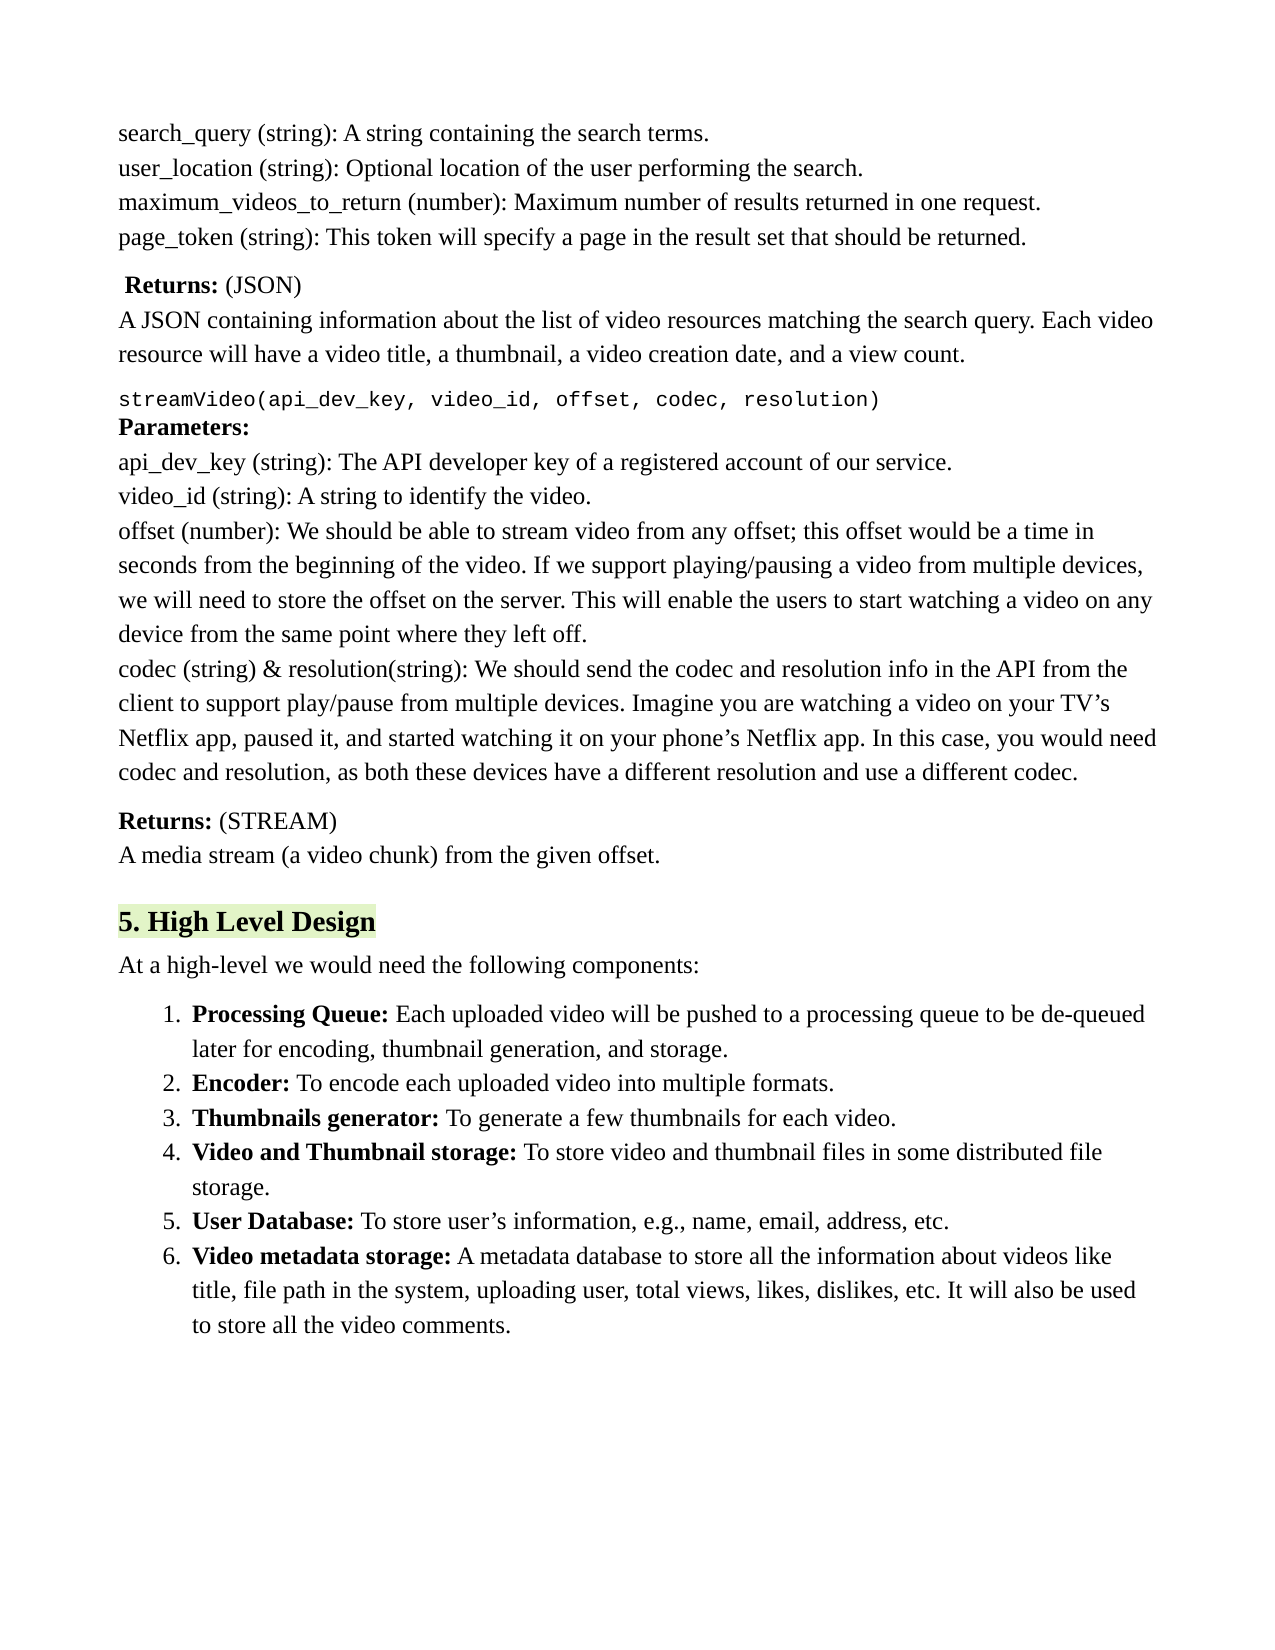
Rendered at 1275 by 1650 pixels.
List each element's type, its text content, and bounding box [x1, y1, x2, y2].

text search_query (string): A string containing the search terms. user_location (string): Optional location of the user performing the search. maximum_videos_to_return (number): Maximum number of results returned in one request. page_token (string): This token will specify a page in the result set that should be returned. [118, 118, 1157, 250]
list Processing Queue: Each uploaded video will be pushed to a processing queue to be de-queued later for encoding, thumbnail generation, and storage. [162, 999, 1157, 1063]
list Encoder: To encode each uploaded video into multiple formats. [162, 1068, 1157, 1097]
text streamVideo(api_dev_key, video_id, offset, codec, resolution) [118, 389, 1157, 412]
text At a high-level we would need the following components: [118, 950, 1157, 979]
text Returns: (JSON) A JSON containing information about the list of video resources matching the search query. Each video resource will have a video title, a thumbnail, a video creation date, and a view count. [118, 271, 1157, 368]
list User Database: To store user’s information, e.g., name, email, address, etc. [162, 1206, 1157, 1235]
text Parameters: api_dev_key (string): The API developer key of a registered account of our service. video_id (string): A string to identify the video. offset (number): We should be able to stream video from any offset; this offset would be a time in seconds from the beginning of the video. If we support playing/pausing a video from multiple devices, we will need to store the offset on the server. This will enable the users to start watching a video on any device from the same point where they left off. codec (string) & resolution(string): We should send the codec and resolution info in the API from the client to support play/pause from multiple devices. Imagine you are watching a video on your TV’s Netflix app, paused it, and started watching it on your phone’s Netflix app. In this case, you would need codec and resolution, as both these devices have a different resolution and use a different codec. [118, 412, 1157, 786]
list Video and Thumbnail storage: To store video and thumbnail files in some distributed file storage. [162, 1137, 1157, 1201]
subtitle 5. High Level Design [118, 904, 1157, 938]
list Thumbnails generator: To generate a few thumbnails for each video. [162, 1103, 1157, 1132]
list Video metadata storage: A metadata database to store all the information about videos like title, file path in the system, uploading user, total views, likes, dislikes, etc. It will also be used to store all the video comments. [162, 1241, 1157, 1338]
text Returns: (STREAM) A media stream (a video chunk) from the given offset. [118, 806, 1157, 869]
